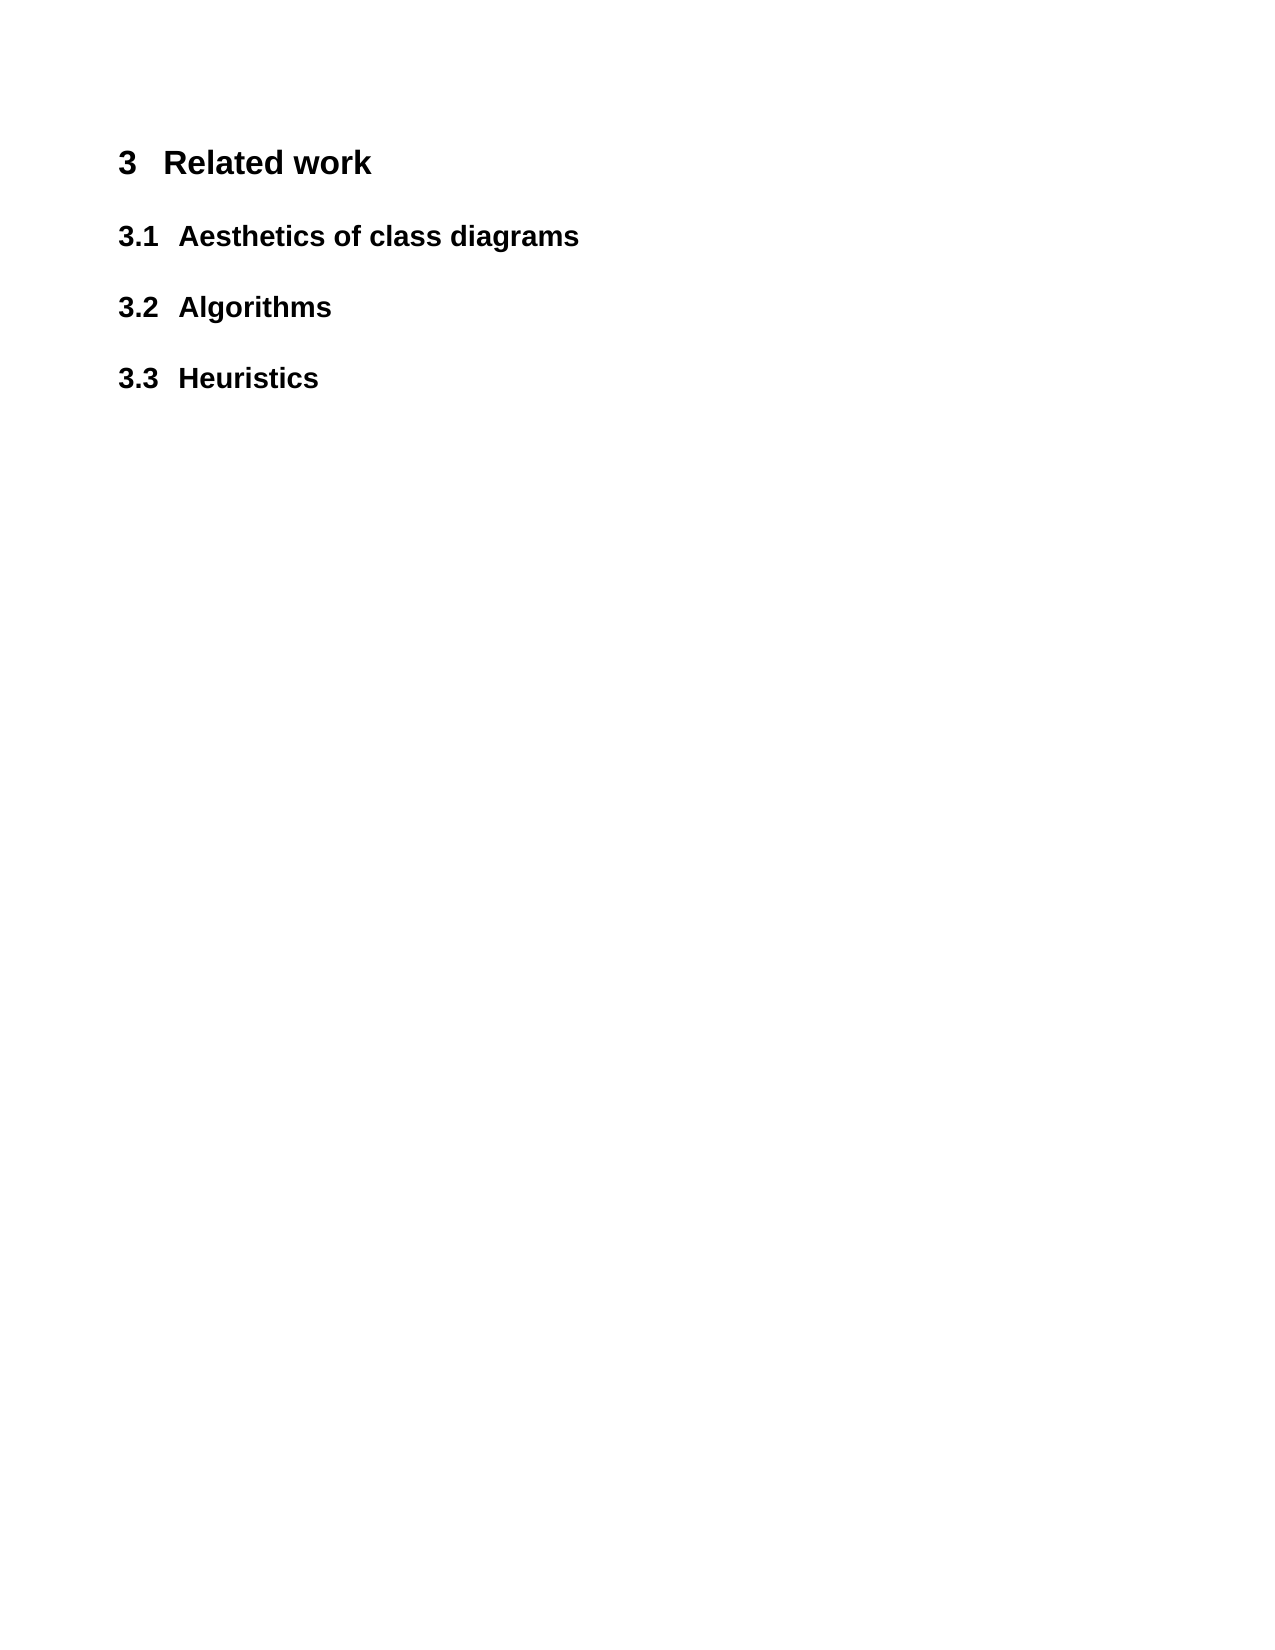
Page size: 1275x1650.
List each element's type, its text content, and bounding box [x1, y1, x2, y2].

subtitle Related work [118, 143, 1157, 182]
subtitle Heuristics [118, 361, 1157, 395]
subtitle Algorithms [118, 290, 1157, 324]
subtitle Aesthetics of class diagrams [118, 219, 1157, 253]
